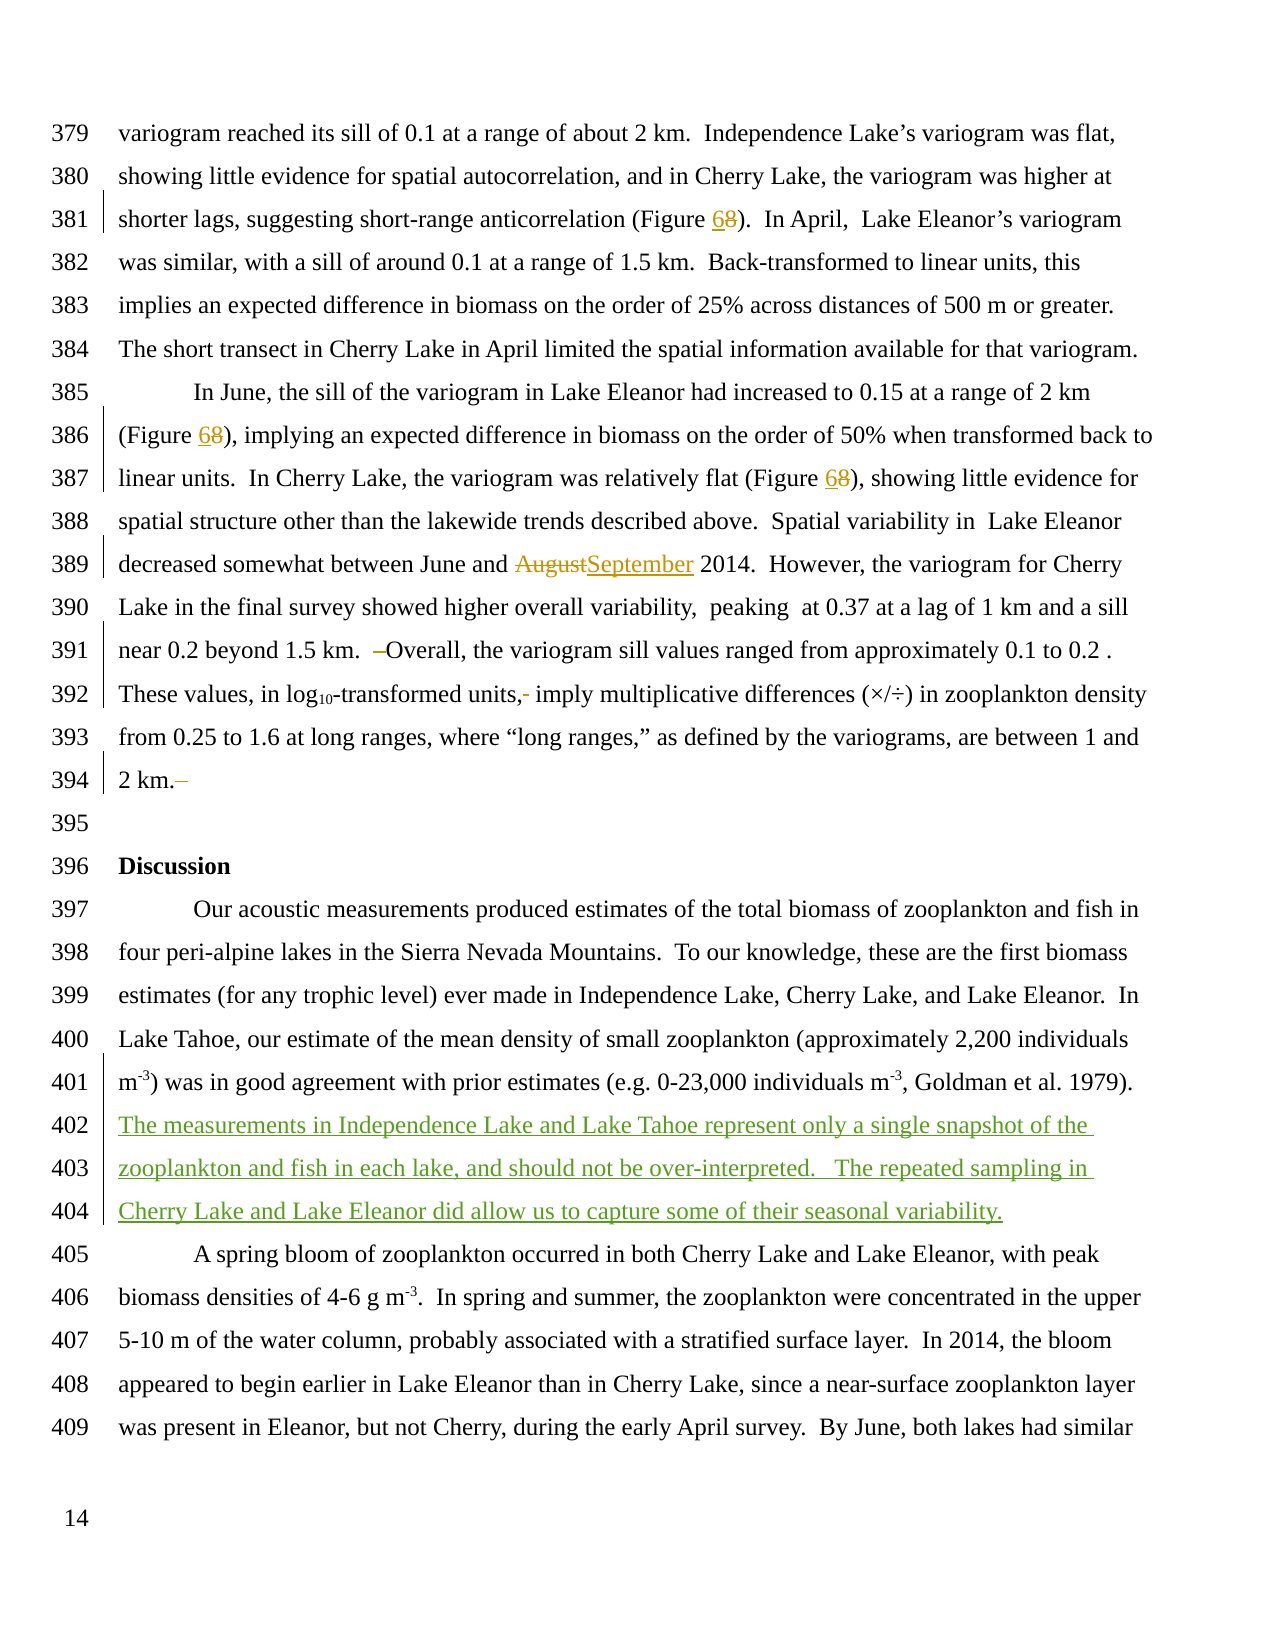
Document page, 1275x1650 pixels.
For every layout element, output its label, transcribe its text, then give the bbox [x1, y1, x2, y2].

text In June, the sill of the variogram in Lake Eleanor had increased to 0.15 at a range of 2 km (Figure 6), implying an expected difference in biomass on the order of 50% when transformed back to linear units. In Cherry Lake, the variogram was relatively flat (Figure 6), showing little evidence for spatial structure other than the lakewide trends described above. Spatial variability in Lake Eleanor decreased somewhat between June and September 2014. However, the variogram for Cherry Lake in the final survey showed higher overall variability, peaking at 0.37 at a lag of 1 km and a sill near 0.2 beyond 1.5 km. Overall, the variogram sill values ranged from approximately 0.1 to 0.2 . These values, in log10-transformed units, imply multiplicative differences (×/÷) in zooplankton density from 0.25 to 1.6 at long ranges, where “long ranges,” as defined by the variograms, are between 1 and 2 km. [118, 377, 1157, 794]
text Discussion [118, 851, 1157, 880]
text Our acoustic measurements produced estimates of the total biomass of zooplankton and fish in four peri-alpine lakes in the Sierra Nevada Mountains. To our knowledge, these are the first biomass estimates (for any trophic level) ever made in Independence Lake, Cherry Lake, and Lake Eleanor. In Lake Tahoe, our estimate of the mean density of small zooplankton (approximately 2,200 individuals m-3) was in good agreement with prior estimates (e.g. 0-23,000 individuals m-3, Goldman et al. 1979). The measurements in Independence Lake and Lake Tahoe represent only a single snapshot of the zooplankton and fish in each lake, and should not be over-interpreted. The repeated sampling in Cherry Lake and Lake Eleanor did allow us to capture some of their seasonal variability. [118, 894, 1157, 1225]
text variogram reached its sill of 0.1 at a range of about 2 km. Independence Lake’s variogram was flat, showing little evidence for spatial autocorrelation, and in Cherry Lake, the variogram was higher at shorter lags, suggesting short-range anticorrelation (Figure 6). In April, Lake Eleanor’s variogram was similar, with a sill of around 0.1 at a range of 1.5 km. Back-transformed to linear units, this implies an expected difference in biomass on the order of 25% across distances of 500 m or greater. The short transect in Cherry Lake in April limited the spatial information available for that variogram. [118, 118, 1157, 362]
text A spring bloom of zooplankton occurred in both Cherry Lake and Lake Eleanor, with peak biomass densities of 4-6 g m-3. In spring and summer, the zooplankton were concentrated in the upper 5-10 m of the water column, probably associated with a stratified surface layer. In 2014, the bloom appeared to begin earlier in Lake Eleanor than in Cherry Lake, since a near-surface zooplankton layer was present in Eleanor, but not Cherry, during the early April survey. By June, both lakes had similar [118, 1239, 1157, 1441]
